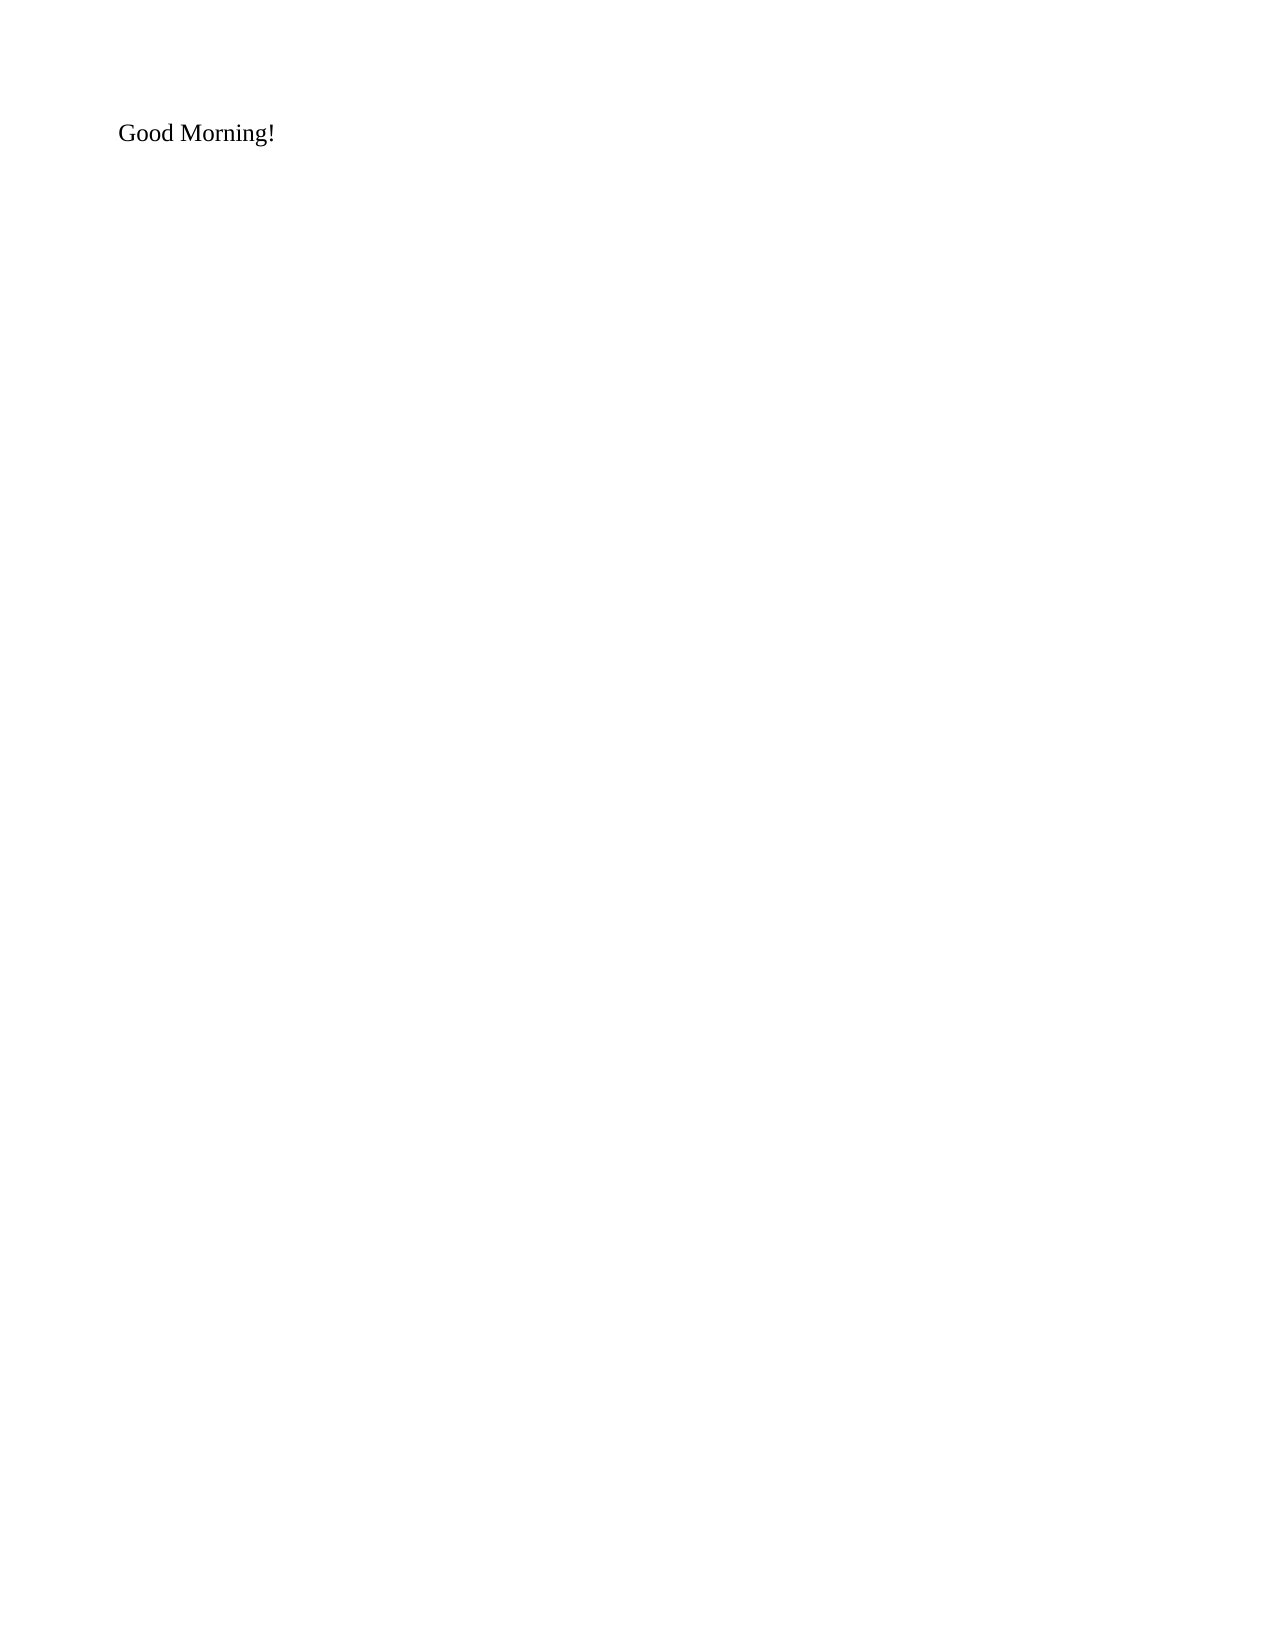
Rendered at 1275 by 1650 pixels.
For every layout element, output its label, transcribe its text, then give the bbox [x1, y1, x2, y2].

text Good Morning! [118, 118, 1157, 147]
